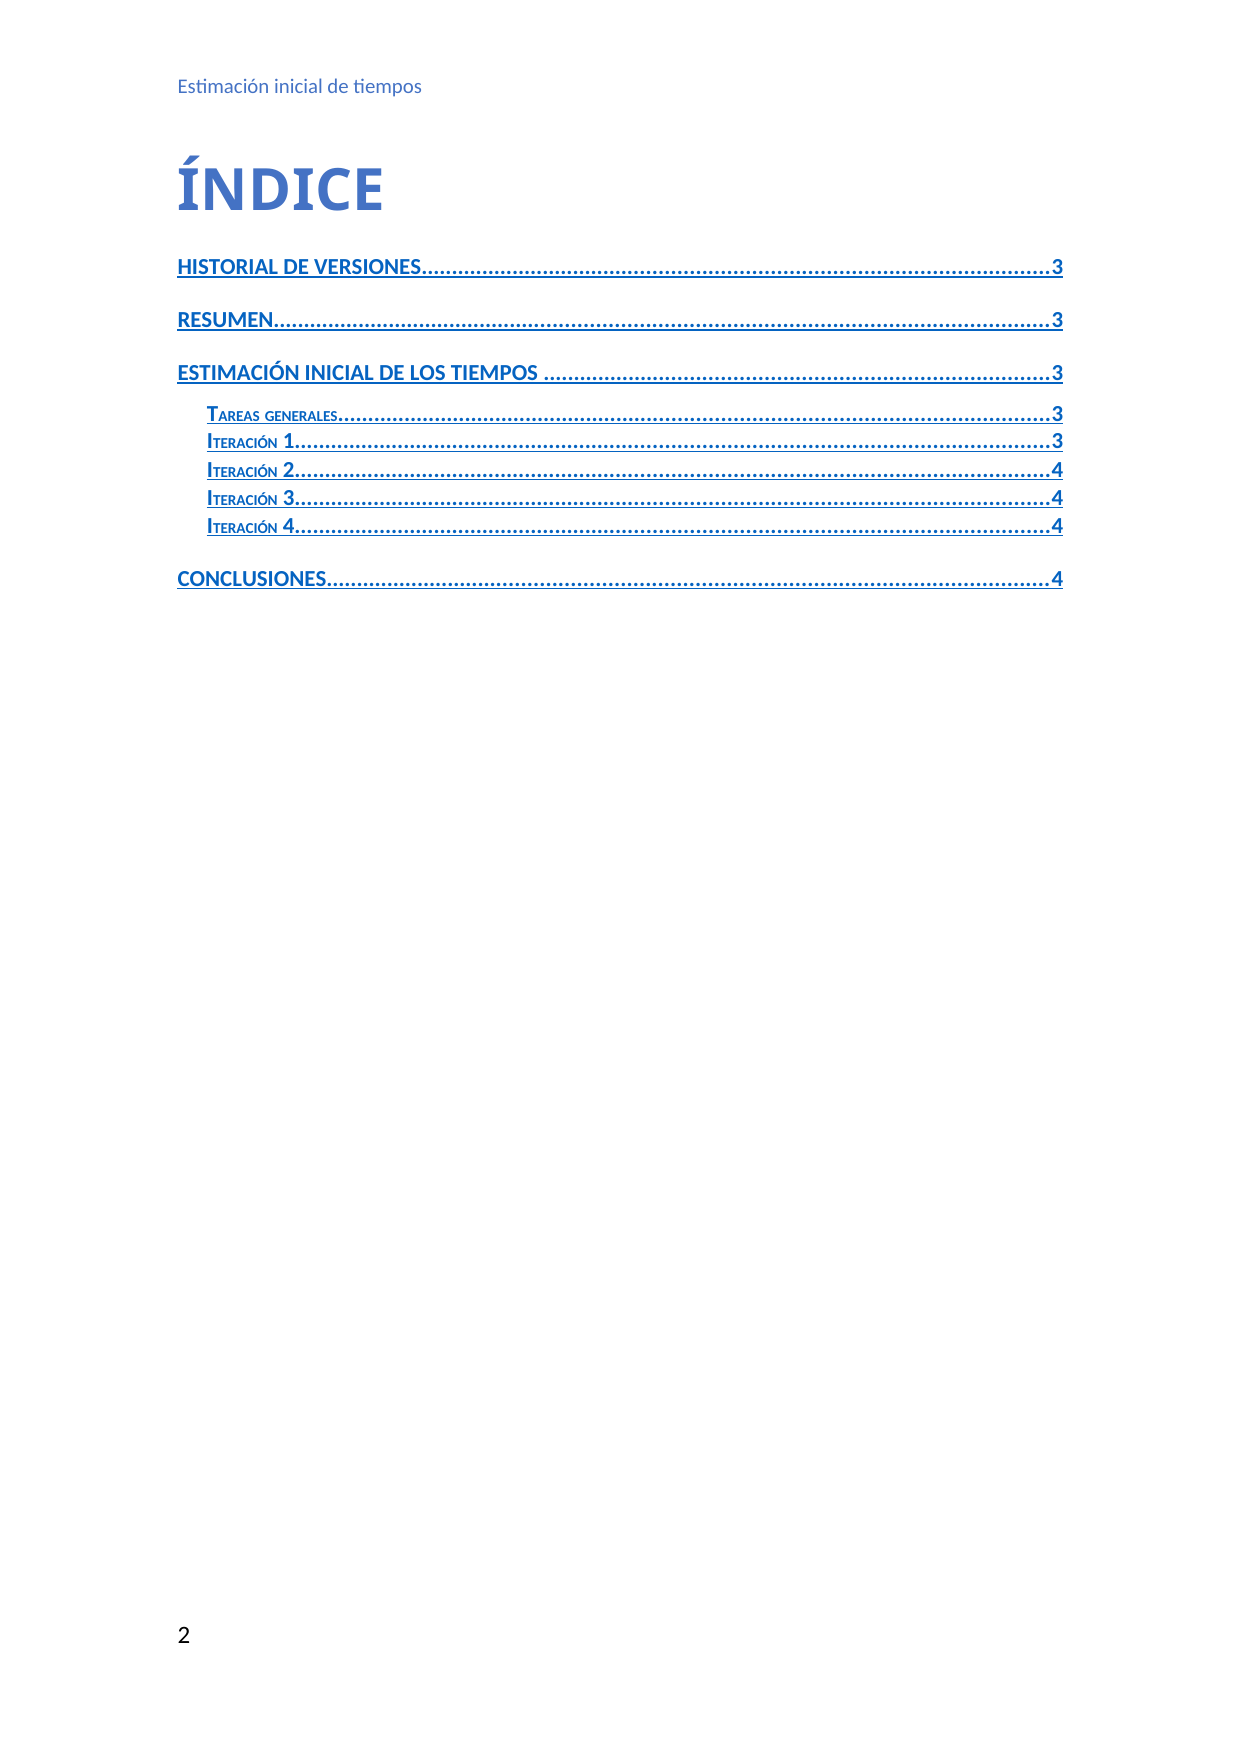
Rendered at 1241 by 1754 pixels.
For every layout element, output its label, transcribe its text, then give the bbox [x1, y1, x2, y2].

text Iteración 2 4 [207, 455, 1063, 479]
text Tareas generales. 3 [207, 399, 1063, 423]
text Resumen 3 [177, 305, 1063, 329]
text Conclusiones 4 [177, 564, 1063, 588]
text Estimación inicial de los tiempos 3 [177, 358, 1063, 382]
text Historial de versiones 3 [177, 252, 1063, 276]
text Iteración 4 4 [207, 511, 1063, 535]
text Iteración 3 4 [207, 483, 1063, 507]
title ÍNDICE [177, 148, 1063, 227]
text Iteración 1 3 [207, 427, 1063, 451]
